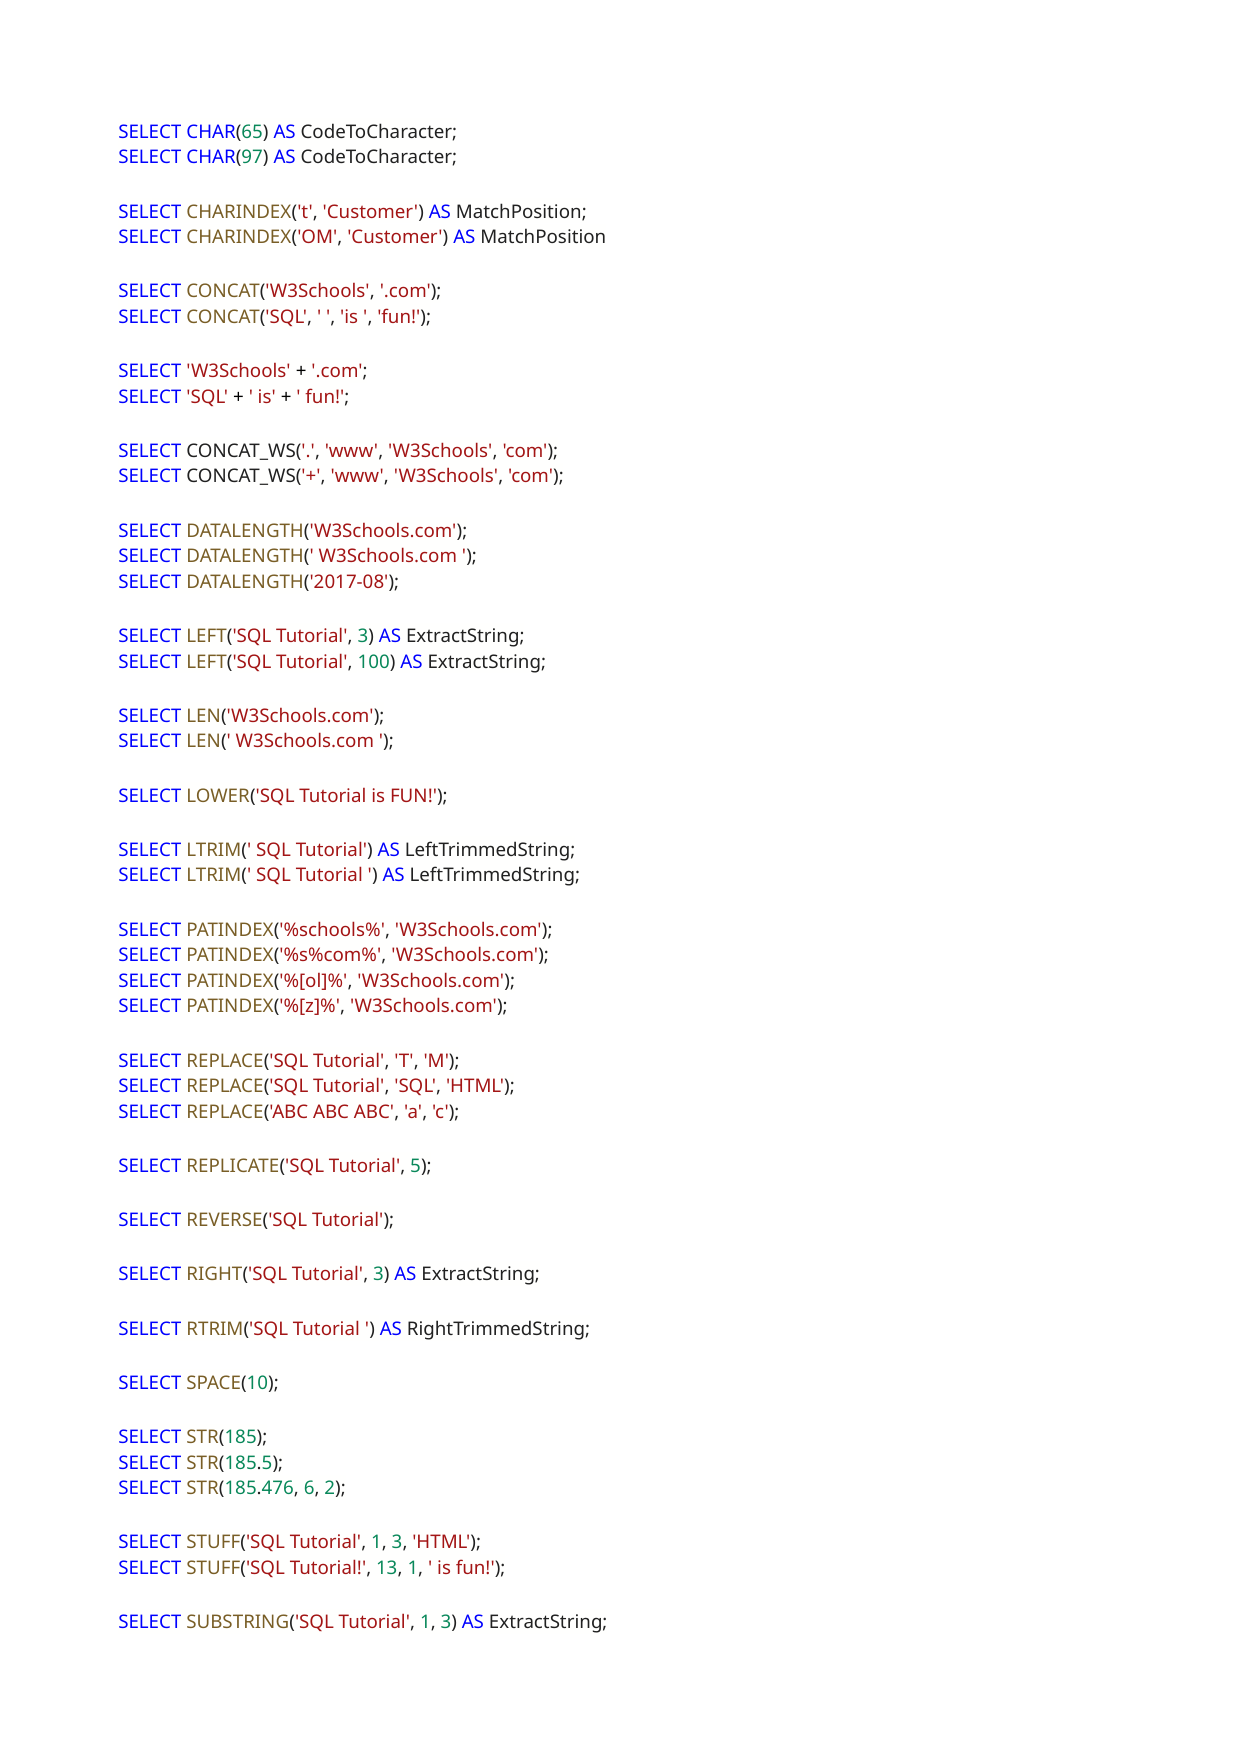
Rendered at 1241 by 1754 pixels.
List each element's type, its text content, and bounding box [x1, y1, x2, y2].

text SELECT PATINDEX('%s%com%', 'W3Schools.com'); [118, 942, 1122, 967]
text SELECT REVERSE('SQL Tutorial'); [118, 1206, 1122, 1232]
text SELECT CONCAT('W3Schools', '.com'); [118, 278, 1122, 303]
text SELECT REPLACE('ABC ABC ABC', 'a', 'c'); [118, 1098, 1122, 1123]
text SELECT CONCAT_WS('+', 'www', 'W3Schools', 'com'); [118, 463, 1122, 488]
text SELECT STR(185.476, 6, 2); [118, 1474, 1122, 1500]
text SELECT SPACE(10); [118, 1369, 1122, 1395]
text SELECT DATALENGTH('W3Schools.com'); [118, 517, 1122, 543]
text SELECT LEN('W3Schools.com'); [118, 702, 1122, 728]
text SELECT CHARINDEX('OM', 'Customer') AS MatchPosition [118, 223, 1122, 249]
text SELECT PATINDEX('%[ol]%', 'W3Schools.com'); [118, 967, 1122, 993]
text SELECT STR(185.5); [118, 1449, 1122, 1474]
text SELECT CONCAT_WS('.', 'www', 'W3Schools', 'com'); [118, 437, 1122, 463]
text SELECT LTRIM(' SQL Tutorial ') AS LeftTrimmedString; [118, 862, 1122, 887]
text SELECT REPLACE('SQL Tutorial', 'SQL', 'HTML'); [118, 1072, 1122, 1098]
text SELECT CONCAT('SQL', ' ', 'is ', 'fun!'); [118, 303, 1122, 329]
text SELECT STUFF('SQL Tutorial', 1, 3, 'HTML'); [118, 1529, 1122, 1554]
text SELECT PATINDEX('%schools%', 'W3Schools.com'); [118, 916, 1122, 942]
text SELECT CHAR(97) AS CodeToCharacter; [118, 144, 1122, 169]
text SELECT RTRIM('SQL Tutorial ') AS RightTrimmedString; [118, 1315, 1122, 1341]
text SELECT LEFT('SQL Tutorial', 100) AS ExtractString; [118, 648, 1122, 673]
text SELECT DATALENGTH('2017-08'); [118, 568, 1122, 594]
text SELECT CHAR(65) AS CodeToCharacter; [118, 118, 1122, 144]
text SELECT LTRIM(' SQL Tutorial') AS LeftTrimmedString; [118, 836, 1122, 862]
text SELECT PATINDEX('%[z]%', 'W3Schools.com'); [118, 993, 1122, 1018]
text SELECT CHARINDEX('t', 'Customer') AS MatchPosition; [118, 198, 1122, 223]
text SELECT 'W3Schools' + '.com'; [118, 357, 1122, 383]
text SELECT 'SQL' + ' is' + ' fun!'; [118, 383, 1122, 408]
text SELECT STR(185); [118, 1423, 1122, 1449]
text SELECT DATALENGTH(' W3Schools.com '); [118, 543, 1122, 568]
text SELECT LEN(' W3Schools.com '); [118, 728, 1122, 753]
text SELECT REPLACE('SQL Tutorial', 'T', 'M'); [118, 1047, 1122, 1072]
text SELECT STUFF('SQL Tutorial!', 13, 1, ' is fun!'); [118, 1554, 1122, 1580]
text SELECT SUBSTRING('SQL Tutorial', 1, 3) AS ExtractString; [118, 1609, 1122, 1634]
text SELECT REPLICATE('SQL Tutorial', 5); [118, 1152, 1122, 1178]
text SELECT LEFT('SQL Tutorial', 3) AS ExtractString; [118, 622, 1122, 648]
text SELECT LOWER('SQL Tutorial is FUN!'); [118, 782, 1122, 807]
text SELECT RIGHT('SQL Tutorial', 3) AS ExtractString; [118, 1261, 1122, 1286]
